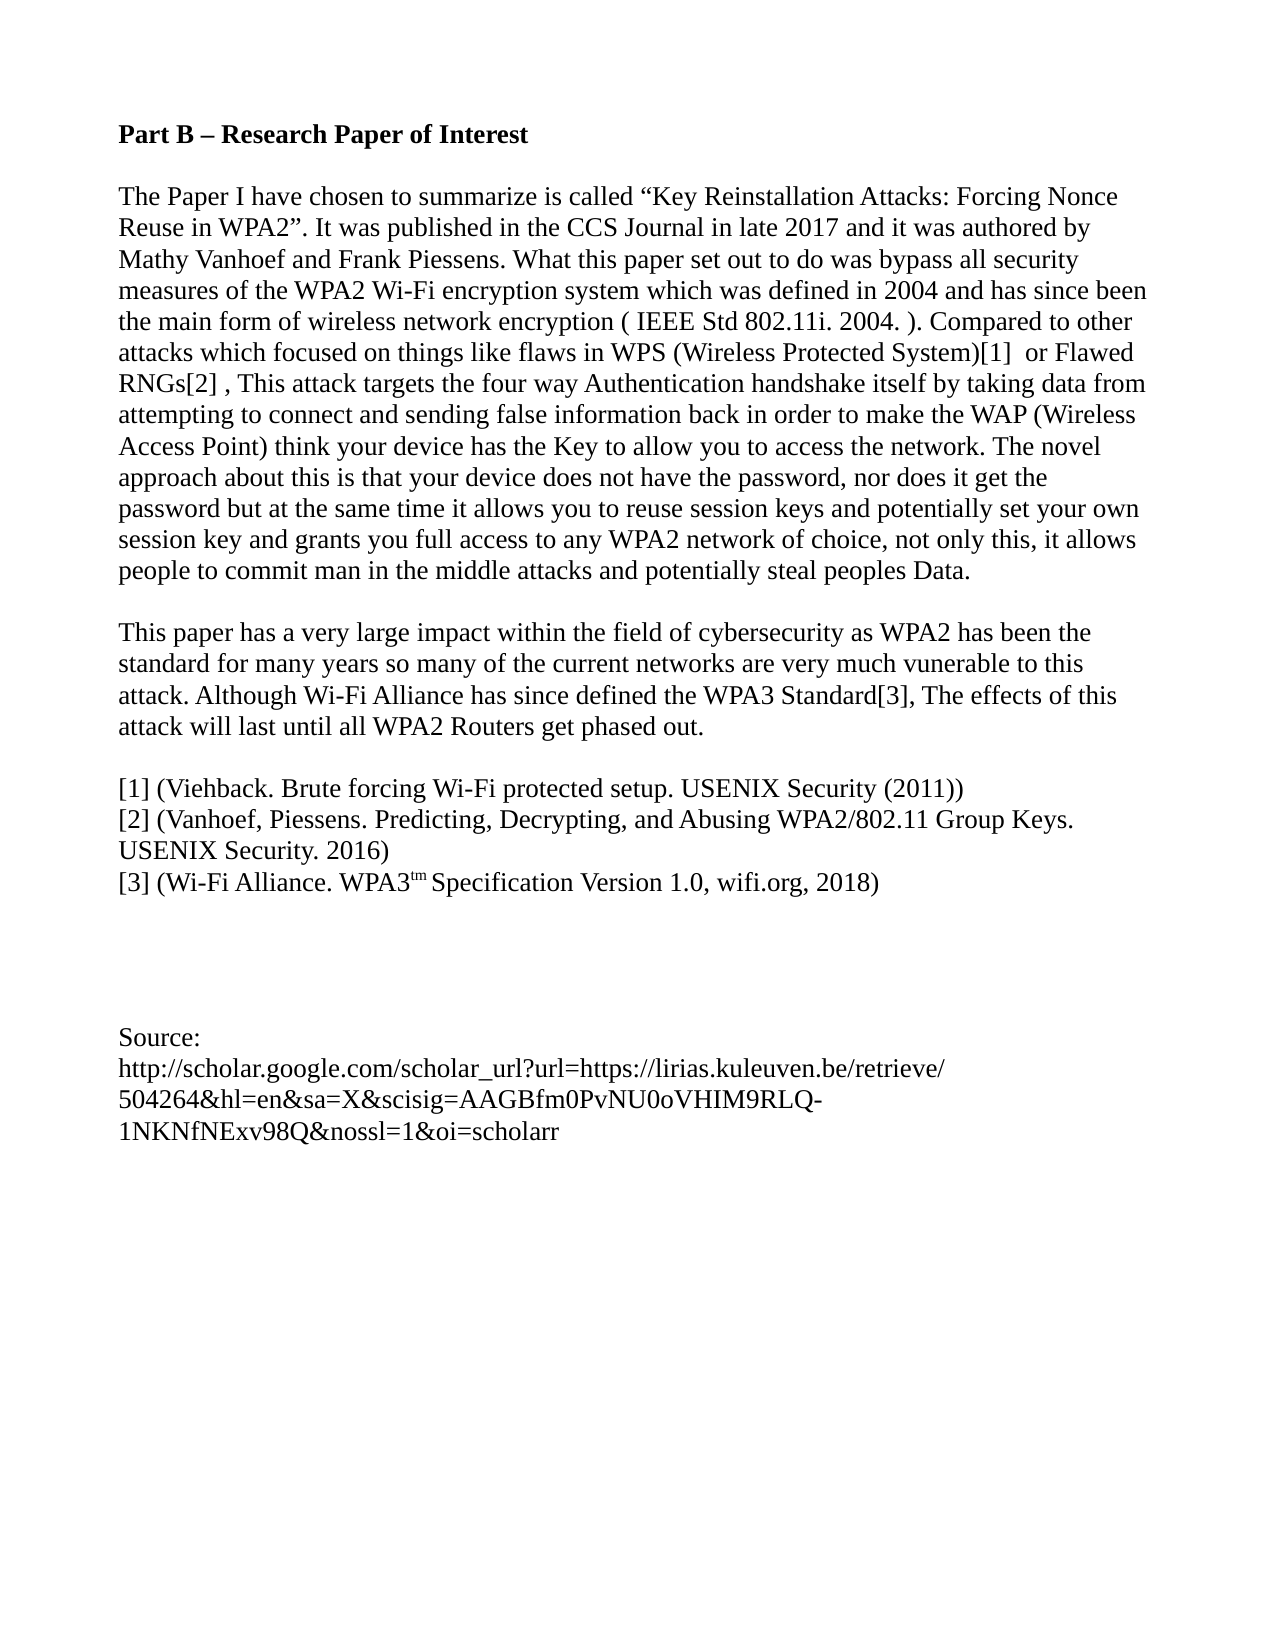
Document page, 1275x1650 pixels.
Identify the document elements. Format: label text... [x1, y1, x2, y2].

text Source: [118, 1021, 1157, 1052]
text [1] (Viehback. Brute forcing Wi-Fi protected setup. USENIX Security (2011)) [118, 772, 1157, 803]
text This paper has a very large impact within the field of cybersecurity as WPA2 has been the standard for many years so many of the current networks are very much vunerable to this attack. Although Wi-Fi Alliance has since defined the WPA3 Standard[3], The effects of this attack will last until all WPA2 Routers get phased out. [118, 616, 1157, 741]
text [3] (Wi-Fi Alliance. WPA3tm Specification Version 1.0, wifi.org, 2018) [118, 866, 1157, 897]
text http://scholar.google.com/scholar_url?url=https://lirias.kuleuven.be/retrieve/504264&hl=en&sa=X&scisig=AAGBfm0PvNU0oVHIM9RLQ-1NKNfNExv98Q&nossl=1&oi=scholarr [118, 1052, 1157, 1146]
text [2] (Vanhoef, Piessens. Predicting, Decrypting, and Abusing WPA2/802.11 Group Keys. USENIX Security. 2016) [118, 803, 1157, 866]
text The Paper I have chosen to summarize is called “Key Reinstallation Attacks: Forcing Nonce Reuse in WPA2”. It was published in the CCS Journal in late 2017 and it was authored by Mathy Vanhoef and Frank Piessens. What this paper set out to do was bypass all security measures of the WPA2 Wi-Fi encryption system which was defined in 2004 and has since been the main form of wireless network encryption ( IEEE Std 802.11i. 2004. ). Compared to other attacks which focused on things like flaws in WPS (Wireless Protected System)[1] or Flawed RNGs[2] , This attack targets the four way Authentication handshake itself by taking data from attempting to connect and sending false information back in order to make the WAP (Wireless Access Point) think your device has the Key to allow you to access the network. The novel approach about this is that your device does not have the password, nor does it get the password but at the same time it allows you to reuse session keys and potentially set your own session key and grants you full access to any WPA2 network of choice, not only this, it allows people to commit man in the middle attacks and potentially steal peoples Data. [118, 180, 1157, 585]
text Part B – Research Paper of Interest [118, 118, 1157, 149]
